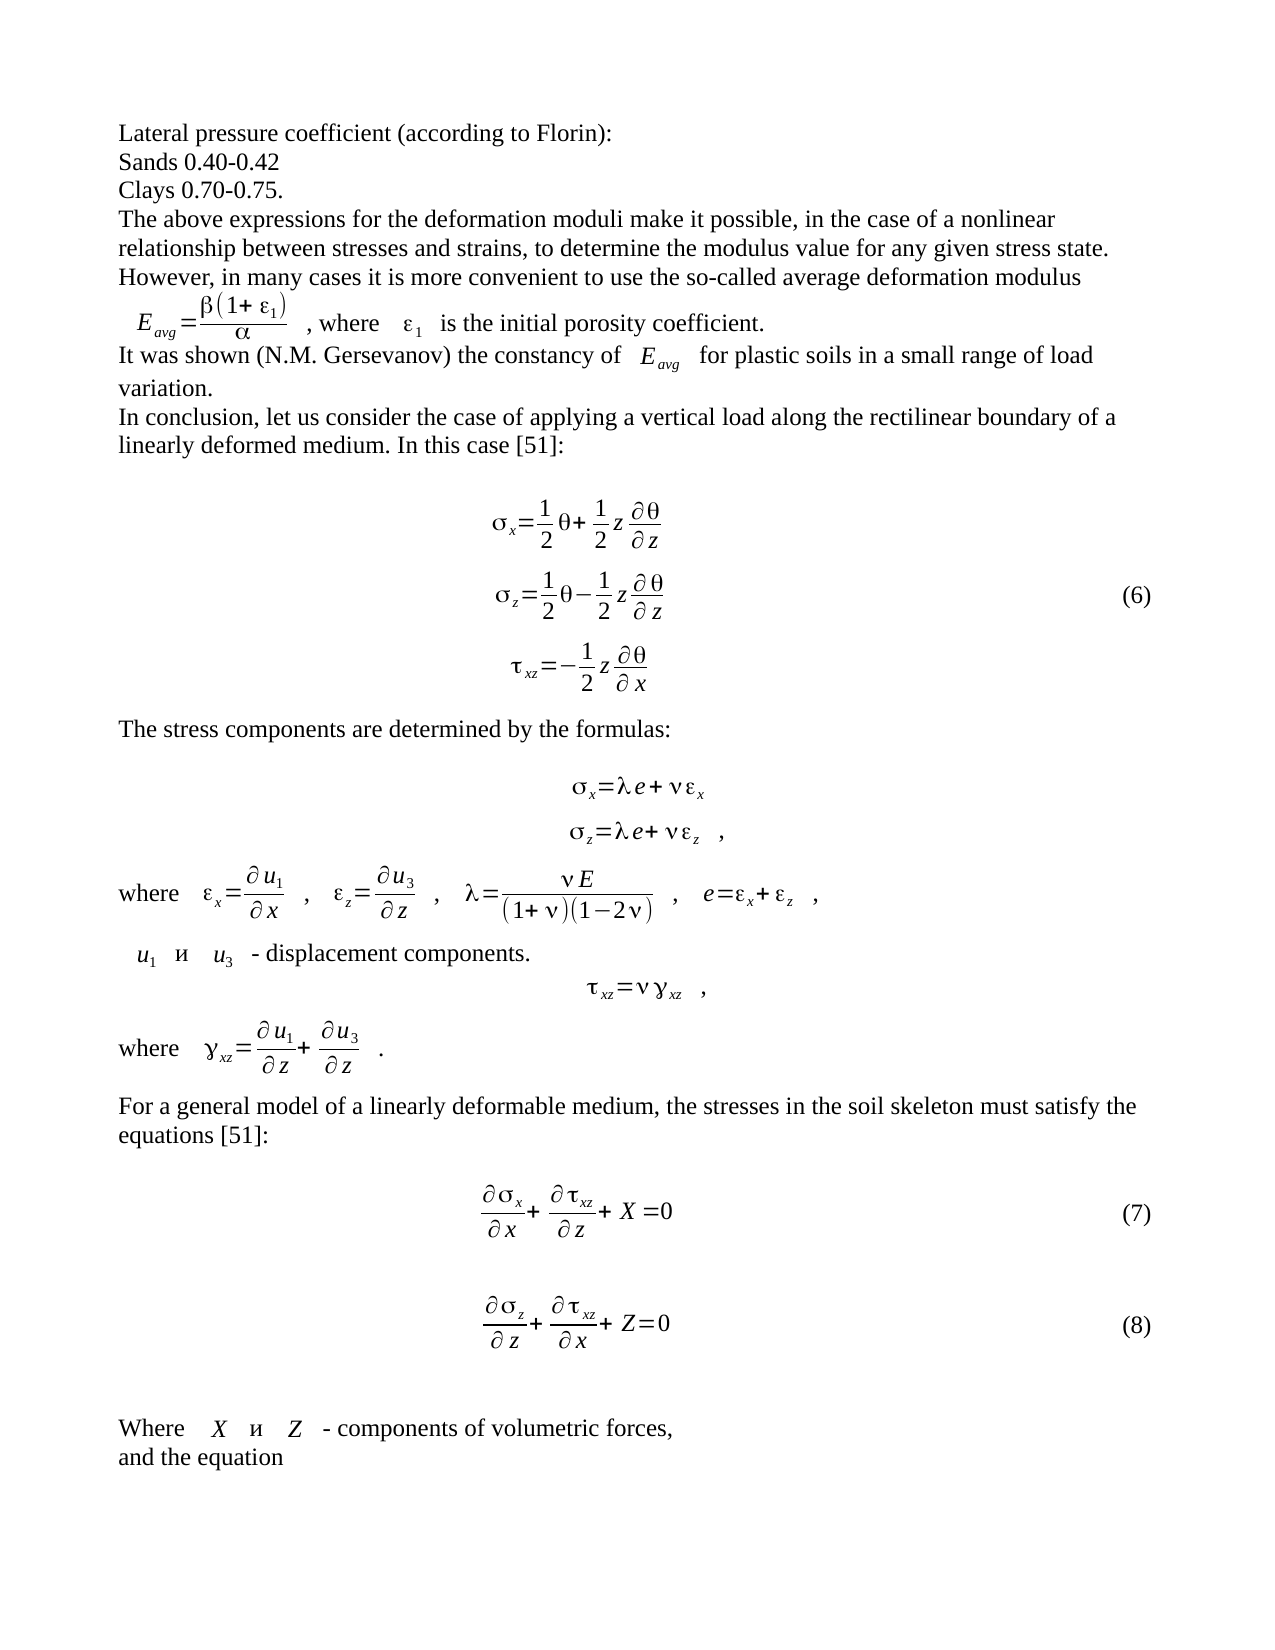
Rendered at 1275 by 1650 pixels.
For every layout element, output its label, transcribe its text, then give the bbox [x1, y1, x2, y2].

text и - displacement components. [118, 938, 1157, 971]
text In conclusion, let us consider the case of applying a vertical load along the rectilinear boundary of a linearly deformed medium. In this case [51]: [118, 402, 1157, 459]
table_header (7) [1041, 1177, 1157, 1260]
text Lateral pressure coefficient (according to Florin): [118, 118, 1157, 147]
text , [118, 971, 1157, 1003]
text and the equation [118, 1442, 1157, 1471]
text The above expressions for the deformation moduli make it possible, in the case of a nonlinear relationship between stresses and strains, to determine the modulus value for any given stress state. However, in many cases it is more convenient to use the so-called average deformation modulus, where is the initial porosity coefficient. [118, 204, 1157, 341]
text For a general model of a linearly deformable medium, the stresses in the soil skeleton must satisfy the equations [51]: [118, 1091, 1157, 1148]
table_header (6) [1041, 488, 1157, 714]
text The stress components are determined by the formulas: [118, 714, 1157, 743]
text , [118, 816, 1157, 848]
text where , , , , [118, 861, 1157, 926]
table_header [118, 1289, 1041, 1372]
table_header (8) [1041, 1289, 1157, 1372]
table_header [118, 488, 1041, 714]
table_header [118, 1177, 1041, 1260]
text Clays 0.70-0.75. [118, 176, 1157, 204]
text where . [118, 1016, 1157, 1078]
text Where и - components of volumetric forces, [118, 1413, 1157, 1442]
text It was shown (N.M. Gersevanov) the constancy offor plastic soils in a small range of load variation. [118, 341, 1157, 402]
text Sands 0.40-0.42 [118, 147, 1157, 176]
